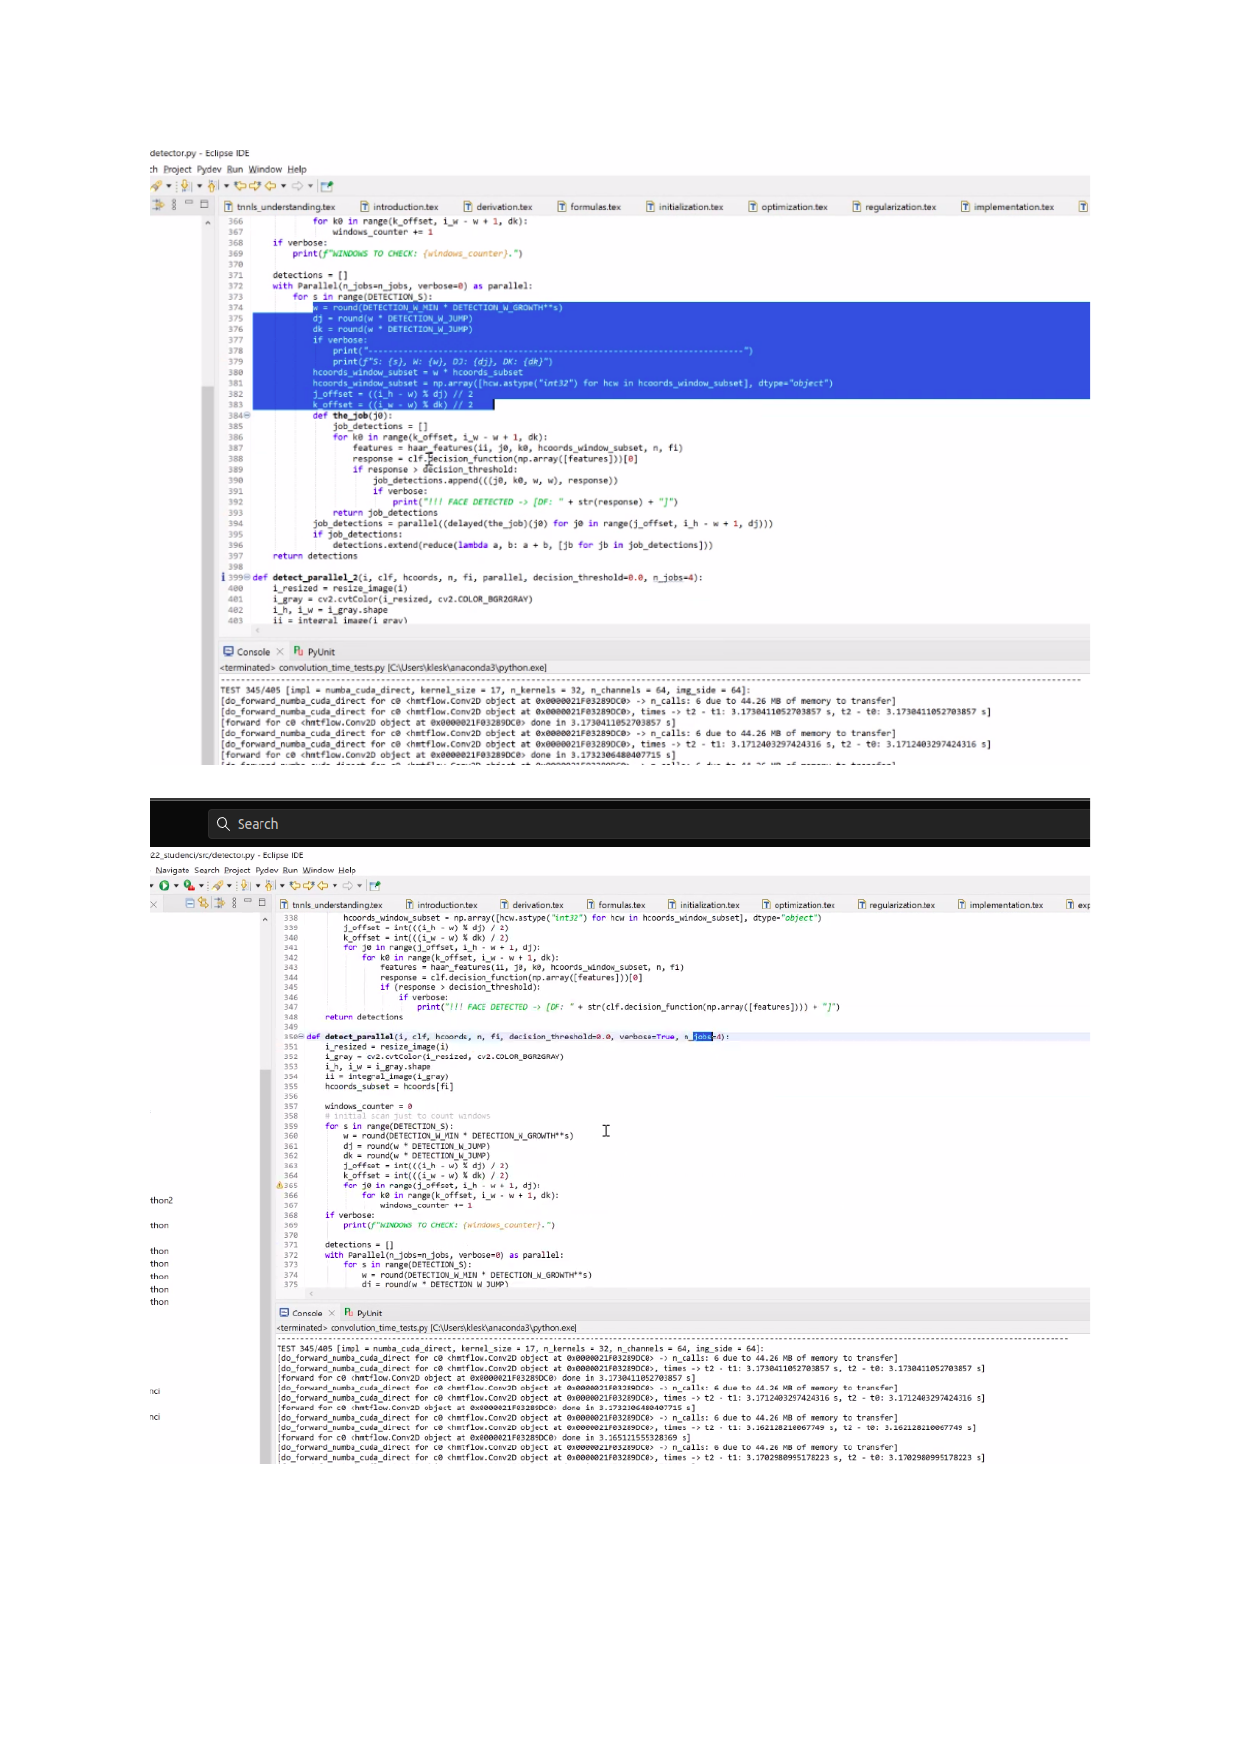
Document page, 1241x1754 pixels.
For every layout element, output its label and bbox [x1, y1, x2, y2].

picture [150, 150, 1091, 765]
picture [150, 798, 1091, 1464]
